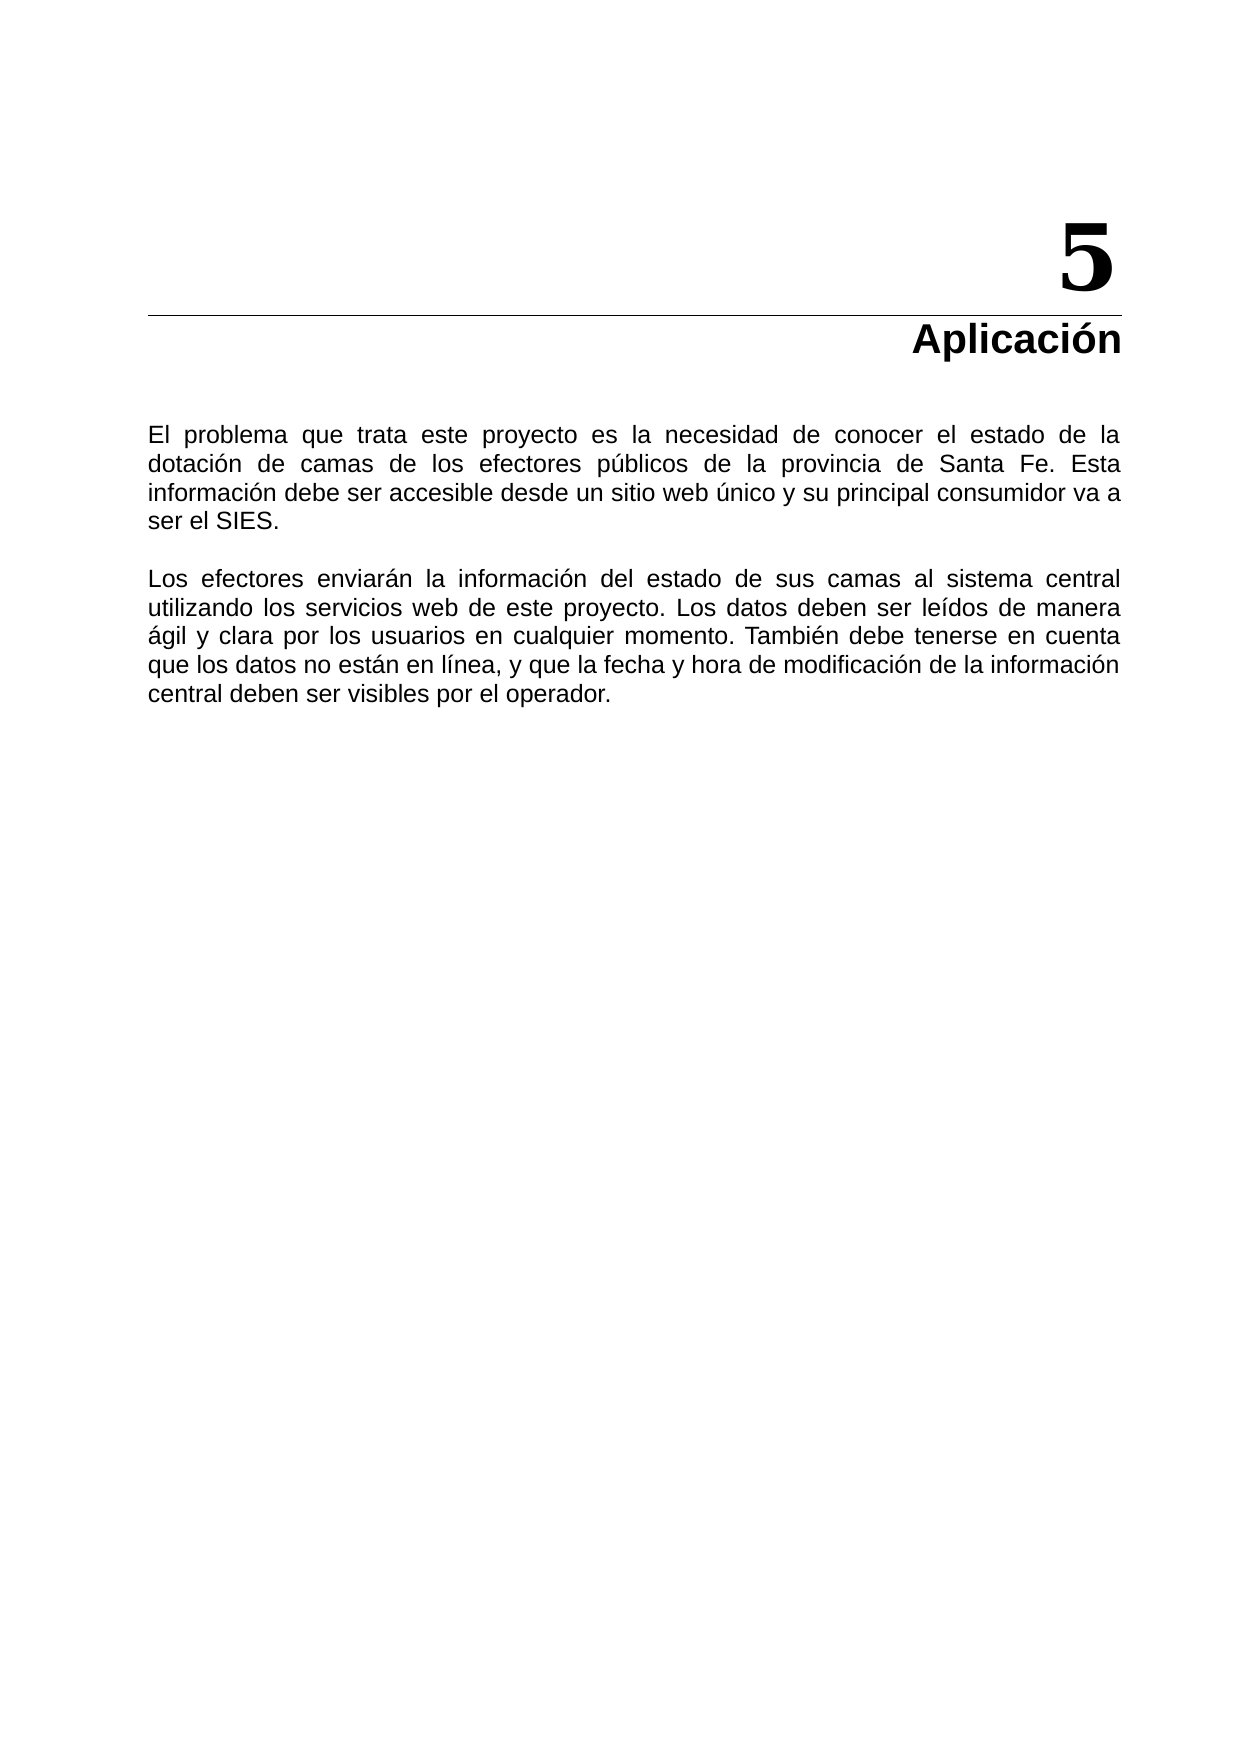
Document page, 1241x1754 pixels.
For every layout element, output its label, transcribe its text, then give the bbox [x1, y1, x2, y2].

text El problema que trata este proyecto es la necesidad de conocer el estado de la dotación de camas de los efectores públicos de la provincia de Santa Fe. Esta información debe ser accesible desde un sitio web único y su principal consumidor va a ser el SIES. [148, 420, 1122, 535]
text Aplicación [148, 316, 1122, 363]
text Los efectores enviarán la información del estado de sus camas al sistema central utilizando los servicios web de este proyecto. Los datos deben ser leídos de manera ágil y clara por los usuarios en cualquier momento. También debe tenerse en cuenta que los datos no están en línea, y que la fecha y hora de modificación de la información central deben ser visibles por el operador. [148, 564, 1122, 708]
subtitle 5 [148, 201, 1122, 315]
